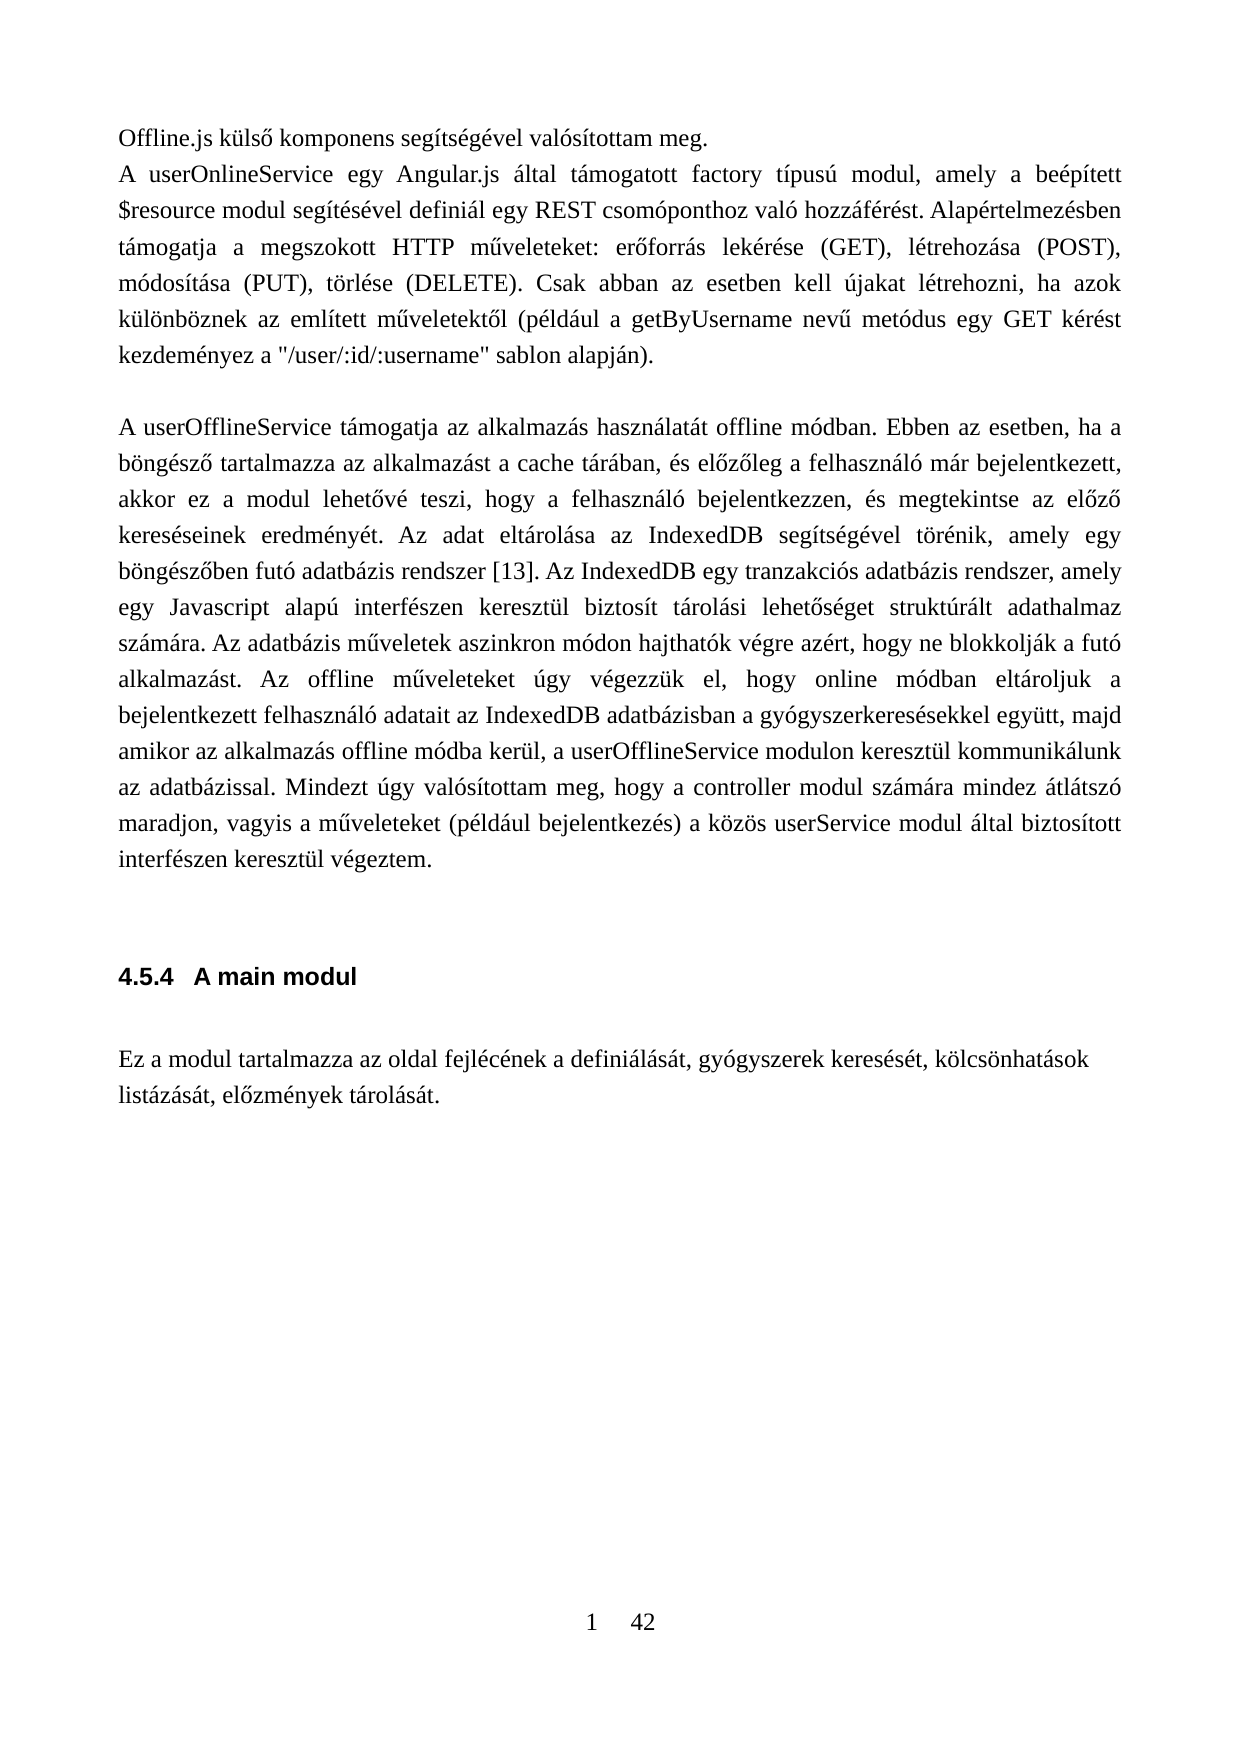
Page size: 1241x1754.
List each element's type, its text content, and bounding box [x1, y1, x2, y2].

subtitle A userOfflineService támogatja az alkalmazás használatát offline módban. Ebben az esetben, ha a böngésző tartalmazza az alkalmazást a cache tárában, és előzőleg a felhasználó már bejelentkezett, akkor ez a modul lehetővé teszi, hogy a felhasználó bejelentkezzen, és megtekintse az előző kereséseinek eredményét. Az adat eltárolása az IndexedDB segítségével törénik, amely egy böngészőben futó adatbázis rendszer [13]. Az IndexedDB egy tranzakciós adatbázis rendszer, amely egy Javascript alapú interfészen keresztül biztosít tárolási lehetőséget struktúrált adathalmaz számára. Az adatbázis műveletek aszinkron módon hajthatók végre azért, hogy ne blokkolják a futó alkalmazást. Az offline műveleteket úgy végezzük el, hogy online módban eltároljuk a bejelentkezett felhasználó adatait az IndexedDB adatbázisban a gyógyszerkeresésekkel együtt, majd amikor az alkalmazás offline módba kerül, a userOfflineService modulon keresztül kommunikálunk az adatbázissal. Mindezt úgy valósítottam meg, hogy a controller modul számára mindez átlátszó maradjon, vagyis a műveleteket (például bejelentkezés) a közös userService modul által biztosított interfészen keresztül végeztem. [118, 406, 1122, 875]
subtitle Ez a modul tartalmazza az oldal fejlécének a definiálását, gyógyszerek keresését, kölcsönhatások listázását, előzmények tárolását. [118, 1039, 1122, 1111]
subtitle A main modul [118, 962, 1122, 990]
subtitle Offline.js külső komponens segítségével valósítottam meg. [118, 118, 1122, 154]
subtitle A userOnlineService egy Angular.js által támogatott factory típusú modul, amely a beépített $resource modul segítésével definiál egy REST csomóponthoz való hozzáférést. Alapértelmezésben támogatja a megszokott HTTP műveleteket: erőforrás lekérése (GET), létrehozása (POST), módosítása (PUT), törlése (DELETE). Csak abban az esetben kell újakat létrehozni, ha azok különböznek az említett műveletektől (például a getByUsername nevű metódus egy GET kérést kezdeményez a "/user/:id/:username" sablon alapján). [118, 154, 1122, 370]
